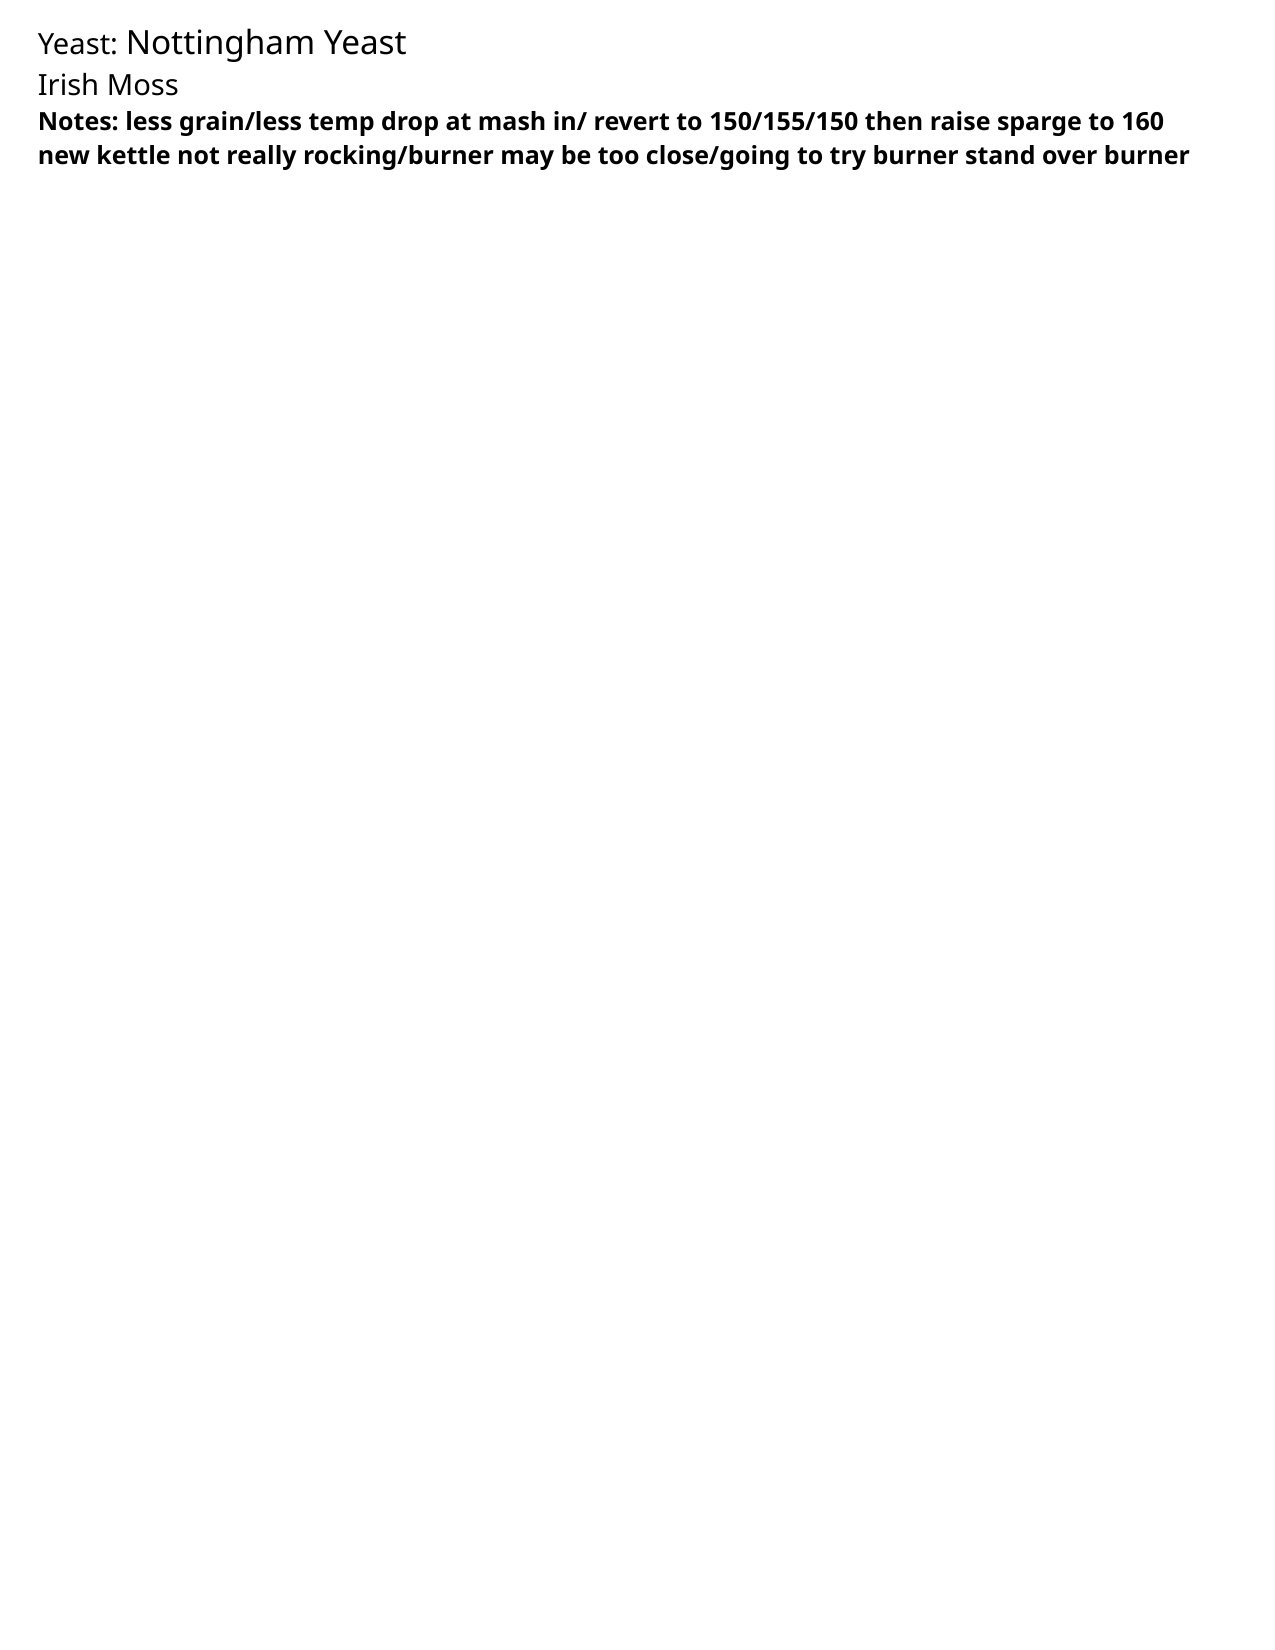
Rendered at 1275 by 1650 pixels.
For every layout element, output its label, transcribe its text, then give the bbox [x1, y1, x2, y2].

text Irish Moss [38, 64, 1237, 104]
text new kettle not really rocking/burner may be too close/going to try burner stand over burner [38, 138, 1237, 172]
text Yeast: Nottingham Yeast [38, 19, 1237, 64]
text Notes: less grain/less temp drop at mash in/ revert to 150/155/150 then raise sparge to 160 [38, 104, 1237, 138]
